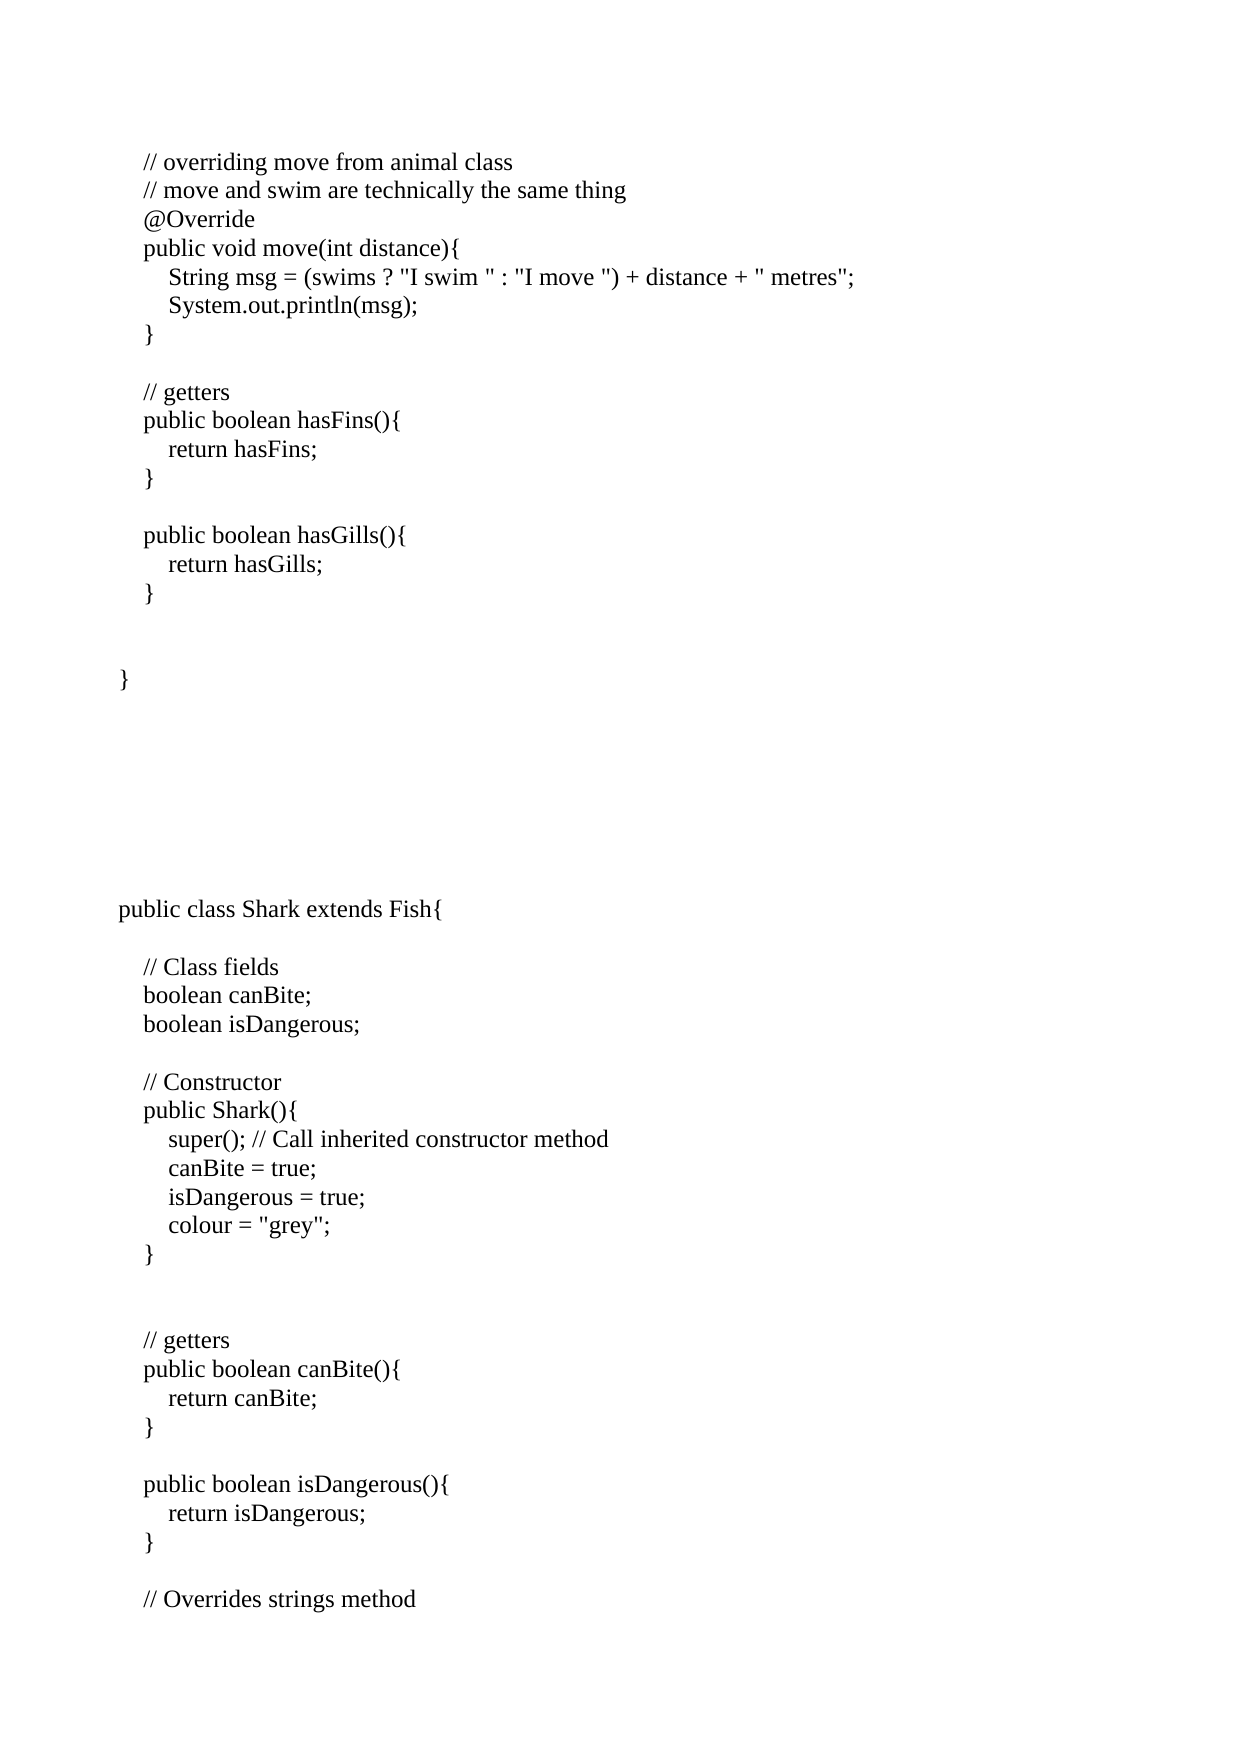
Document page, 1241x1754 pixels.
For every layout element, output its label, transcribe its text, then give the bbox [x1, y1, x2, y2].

text } [118, 319, 1122, 348]
text String msg = (swims ? "I swim " : "I move ") + distance + " metres"; [118, 262, 1122, 291]
text // Constructor [118, 1067, 1122, 1096]
text public void move(int distance){ [118, 233, 1122, 262]
text public class Shark extends Fish{ [118, 894, 1122, 923]
text // getters [118, 1326, 1122, 1354]
text super(); // Call inherited constructor method [118, 1124, 1122, 1153]
text public boolean isDangerous(){ [118, 1469, 1122, 1498]
text // Overrides strings method [118, 1584, 1122, 1613]
text public boolean hasFins(){ [118, 406, 1122, 434]
text return canBite; [118, 1383, 1122, 1412]
text // move and swim are technically the same thing [118, 176, 1122, 204]
text return hasGills; [118, 549, 1122, 578]
text boolean canBite; [118, 981, 1122, 1009]
text System.out.println(msg); [118, 291, 1122, 319]
text return hasFins; [118, 434, 1122, 463]
text } [118, 1412, 1122, 1441]
text } [118, 578, 1122, 607]
text boolean isDangerous; [118, 1009, 1122, 1038]
text public boolean canBite(){ [118, 1354, 1122, 1383]
text } [118, 463, 1122, 492]
text } [118, 1239, 1122, 1268]
text return isDangerous; [118, 1498, 1122, 1527]
text colour = "grey"; [118, 1211, 1122, 1239]
text // getters [118, 377, 1122, 406]
text // overriding move from animal class [118, 147, 1122, 176]
text public Shark(){ [118, 1096, 1122, 1124]
text isDangerous = true; [118, 1182, 1122, 1211]
text } [118, 1527, 1122, 1556]
text public boolean hasGills(){ [118, 521, 1122, 549]
text canBite = true; [118, 1153, 1122, 1182]
text } [118, 664, 1122, 693]
text @Override [118, 204, 1122, 233]
text // Class fields [118, 952, 1122, 981]
